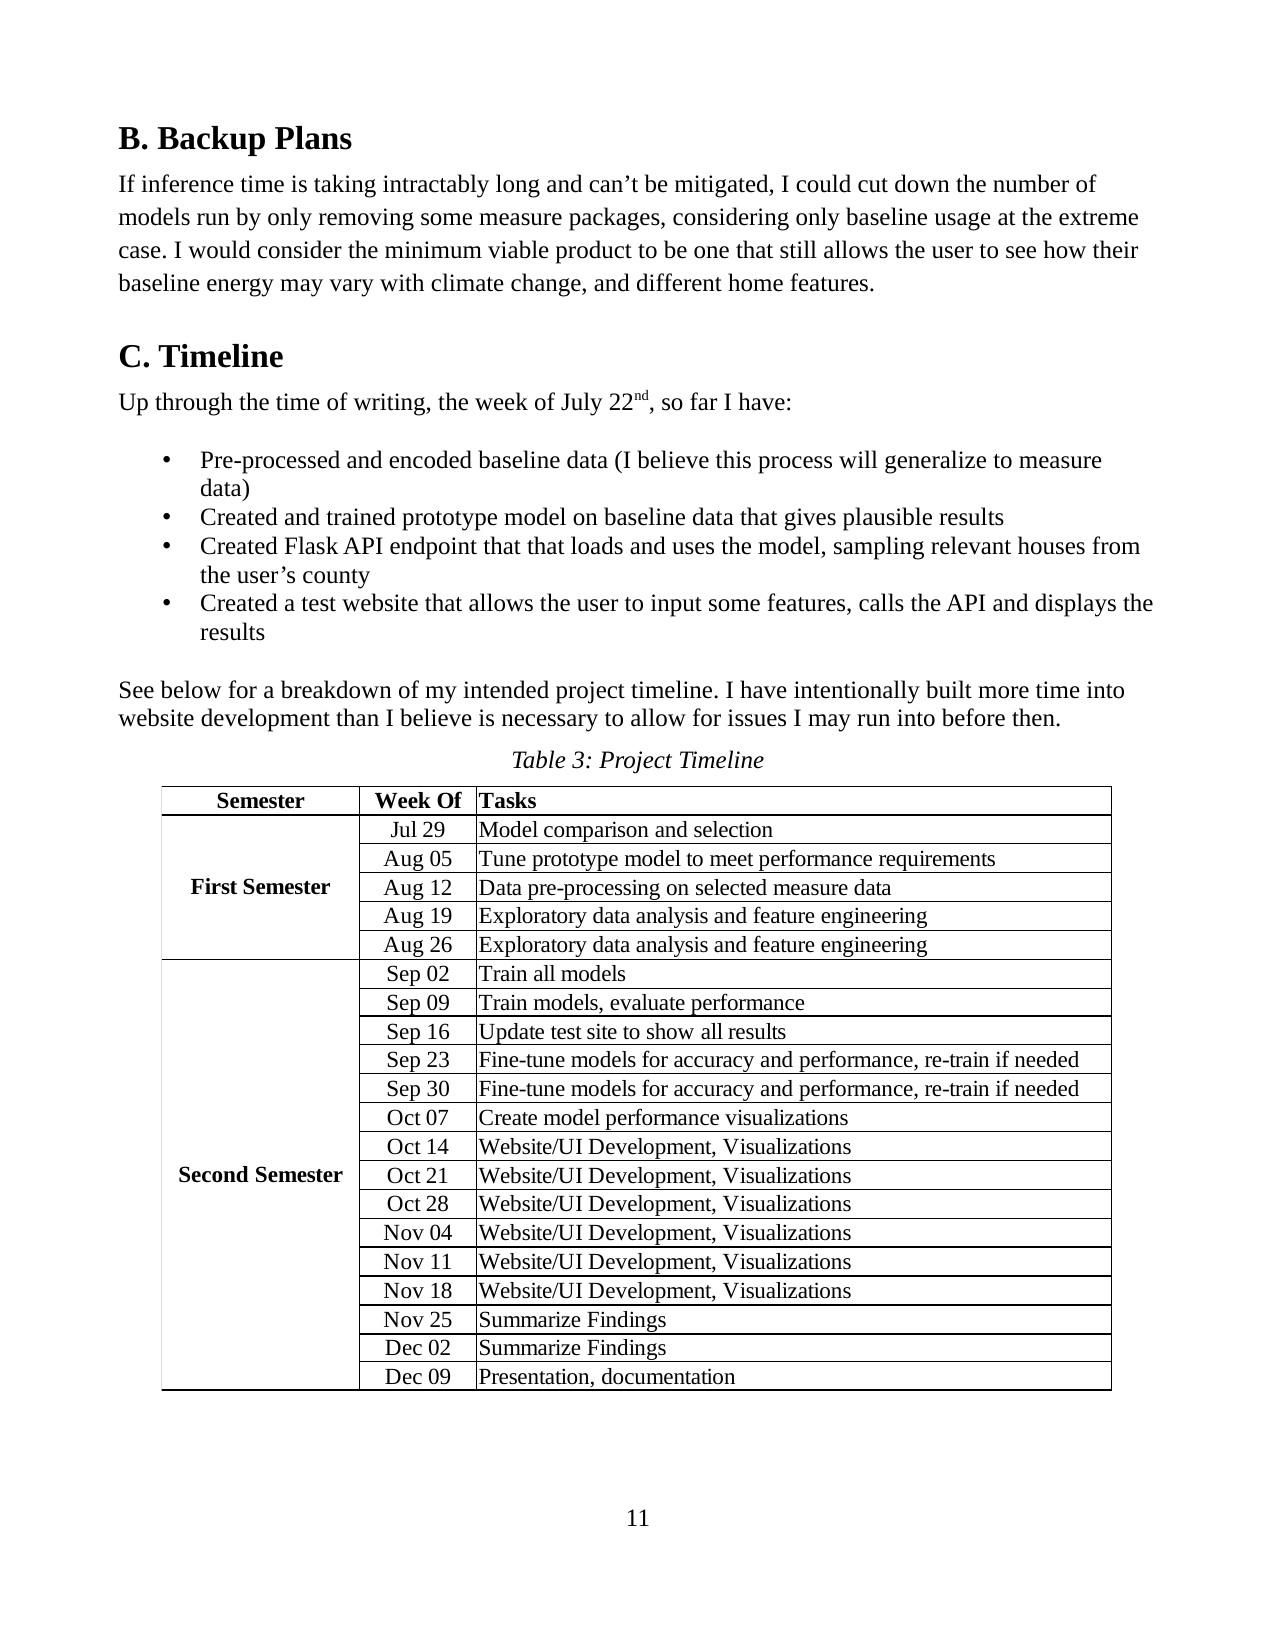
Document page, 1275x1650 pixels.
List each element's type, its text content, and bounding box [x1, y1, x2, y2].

subtitle C. Timeline [118, 336, 1157, 375]
list Created a test website that allows the user to input some features, calls the API and displays the results [162, 588, 1157, 646]
list Created and trained prototype model on baseline data that gives plausible results [162, 502, 1157, 531]
text Up through the time of writing, the week of July 22nd, so far I have: [118, 387, 1157, 416]
text If inference time is taking intractably long and can’t be mitigated, I could cut down the number of models run by only removing some measure packages, considering only baseline usage at the extreme case. I would consider the minimum viable product to be one that still allows the user to see how their baseline energy may vary with climate change, and different home features. [118, 169, 1157, 297]
list Pre-processed and encoded baseline data (I believe this process will generalize to measure data) [162, 445, 1157, 502]
list Created Flask API endpoint that that loads and uses the model, sampling relevant houses from the user’s county [162, 531, 1157, 588]
text Table 3: Project Timeline [162, 745, 1113, 773]
subtitle B. Backup Plans [118, 118, 1157, 156]
text See below for a breakdown of my intended project timeline. I have intentionally built more time into website development than I believe is necessary to allow for issues I may run into before then. [118, 675, 1157, 732]
